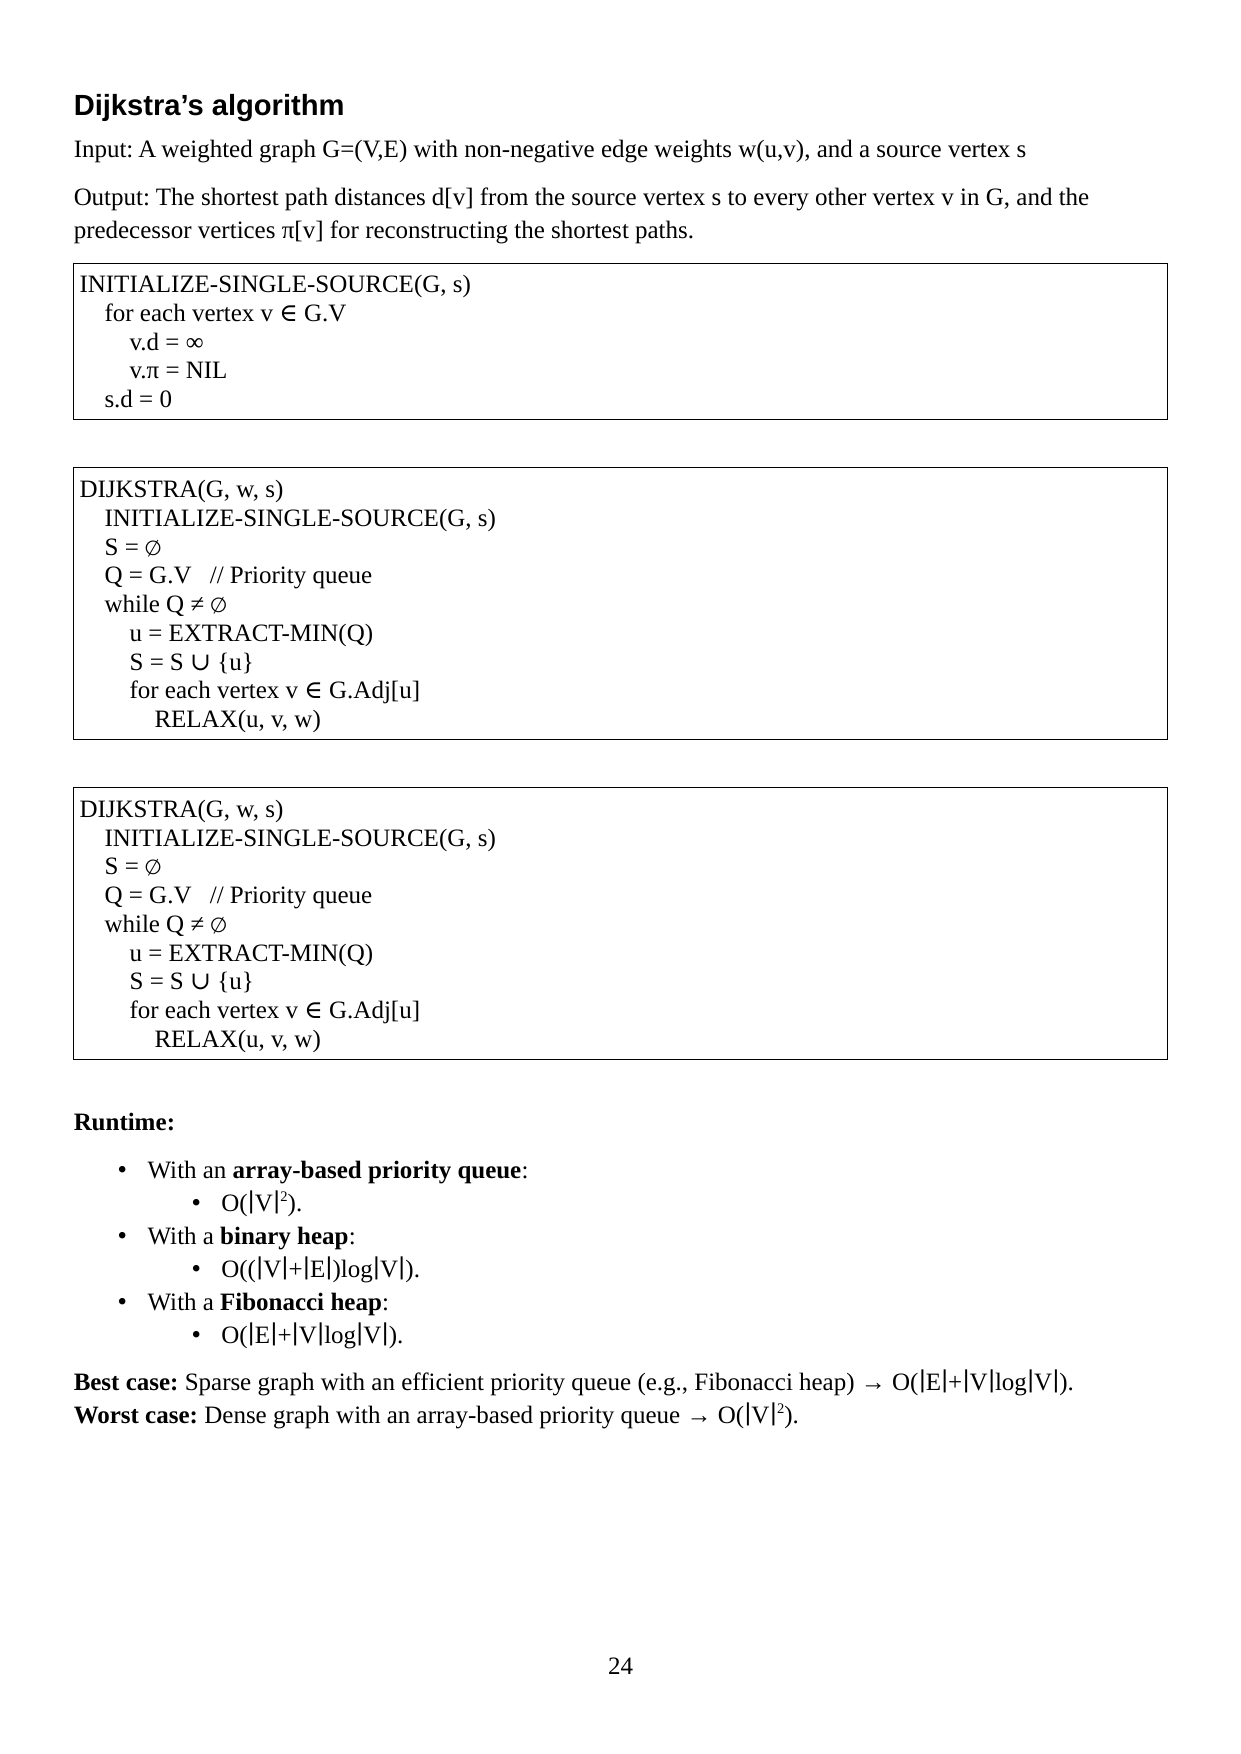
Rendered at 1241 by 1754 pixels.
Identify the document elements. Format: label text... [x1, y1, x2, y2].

table_header DIJKSTRA(G, w, s) INITIALIZE-SINGLE-SOURCE(G, s) S = ∅ Q = G.V // Priority queue while Q ≠ ∅ u = EXTRACT-MIN(Q) S = S ∪ {u} for each vertex v ∈ G.Adj[u] RELAX(u, v, w) [74, 468, 1167, 738]
text Input: A weighted graph G=(V,E) with non-negative edge weights w(u,v), and a source vertex s [73, 134, 1167, 163]
list With an array-based priority queue: [118, 1155, 1167, 1183]
list With a binary heap: [118, 1221, 1167, 1249]
text Runtime: [73, 1107, 1167, 1136]
list O((∣V∣+∣E∣)log∣V∣). [192, 1254, 1167, 1282]
list O(∣V∣2). [192, 1188, 1167, 1216]
text Best case: Sparse graph with an efficient priority queue (e.g., Fibonacci heap) → O(∣E∣+∣V∣log∣V∣). Worst case: Dense graph with an array-based priority queue → O(∣V∣2). [73, 1367, 1167, 1429]
subtitle Dijkstra’s algorithm [73, 88, 1167, 122]
list With a Fibonacci heap: [118, 1287, 1167, 1316]
list O(∣E∣+∣V∣log∣V∣). [192, 1320, 1167, 1348]
table_header INITIALIZE-SINGLE-SOURCE(G, s) for each vertex v ∈ G.V v.d = ∞ v.π = NIL s.d = 0 [74, 264, 1167, 419]
table_header DIJKSTRA(G, w, s) INITIALIZE-SINGLE-SOURCE(G, s) S = ∅ Q = G.V // Priority queue while Q ≠ ∅ u = EXTRACT-MIN(Q) S = S ∪ {u} for each vertex v ∈ G.Adj[u] RELAX(u, v, w) [74, 788, 1167, 1058]
text Output: The shortest path distances d[v] from the source vertex s to every other vertex v in G, and the predecessor vertices π[v] for reconstructing the shortest paths. [73, 182, 1167, 243]
